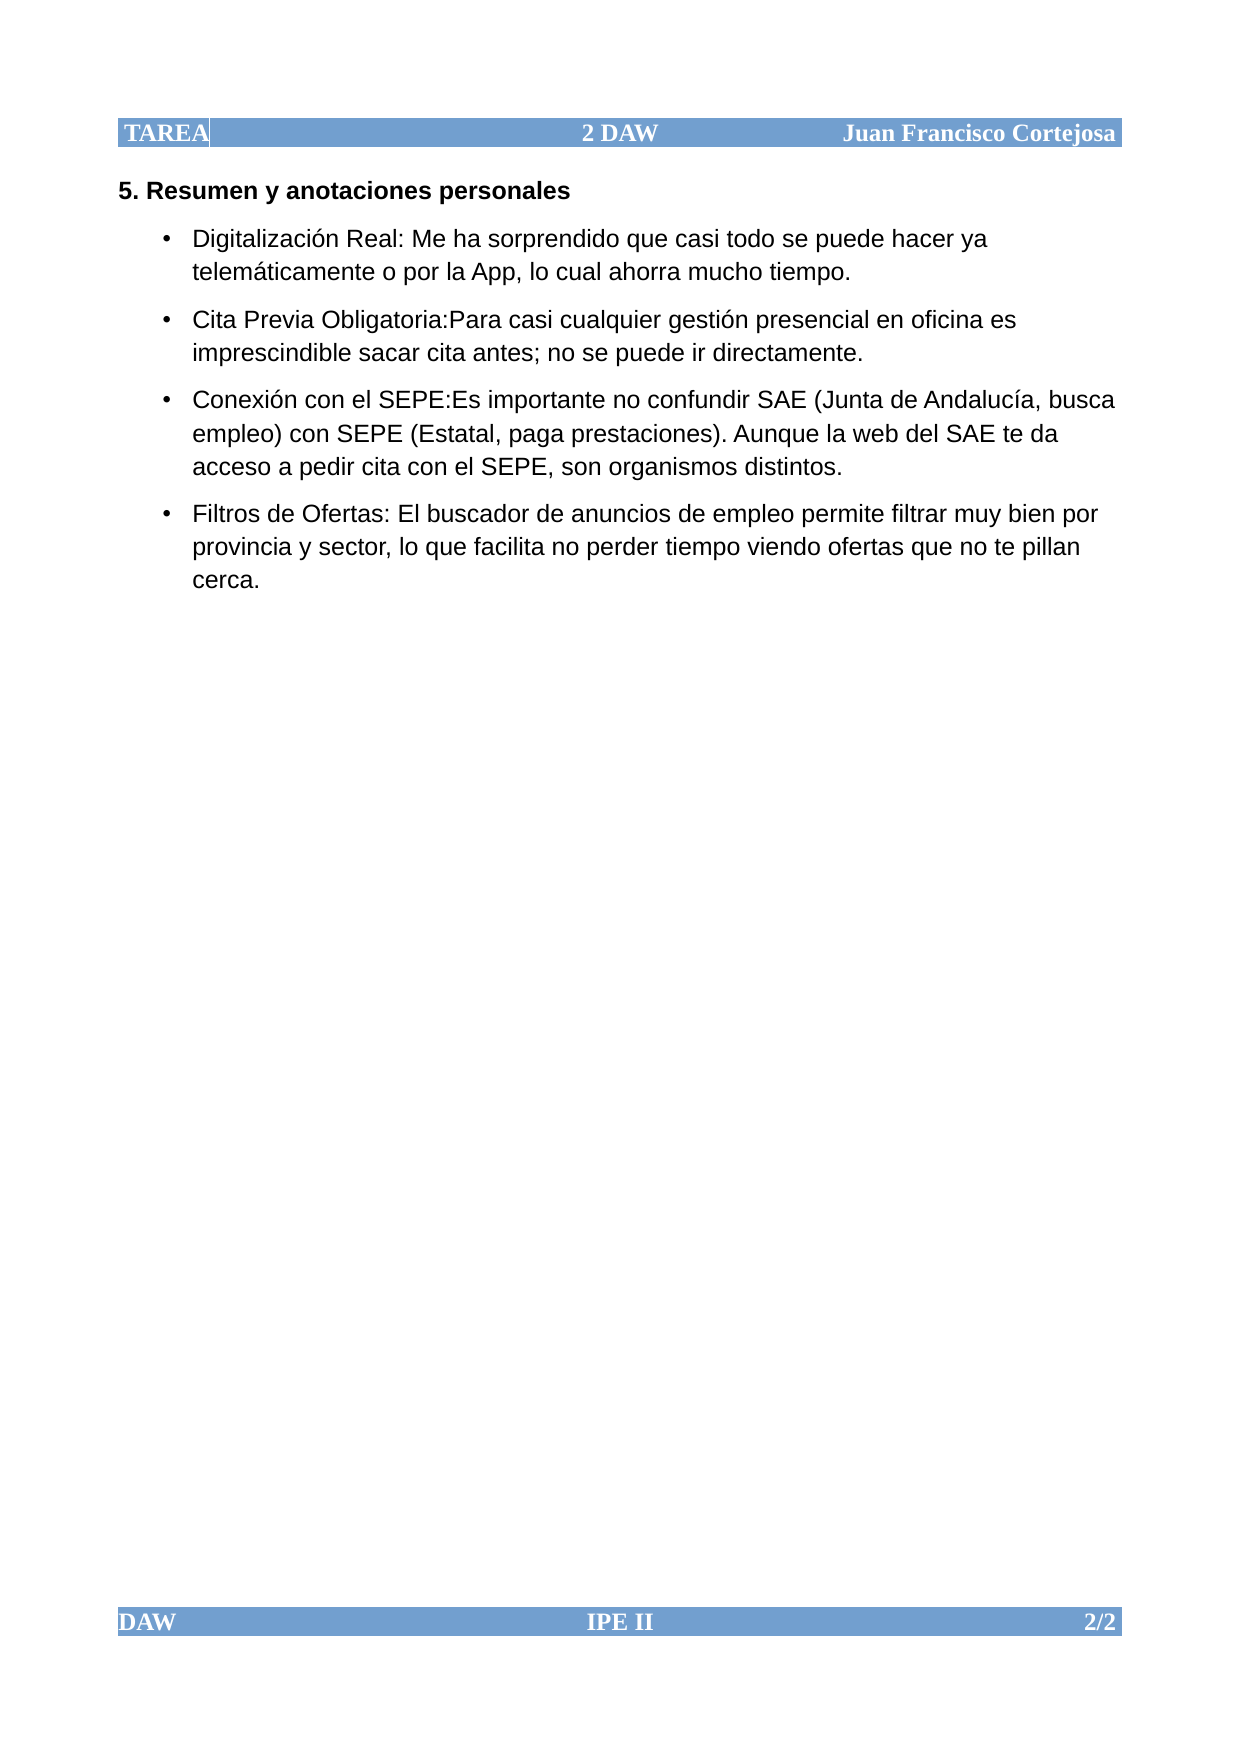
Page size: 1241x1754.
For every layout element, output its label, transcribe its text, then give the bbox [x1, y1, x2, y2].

list Digitalización Real: Me ha sorprendido que casi todo se puede hacer ya telemáticamente o por la App, lo cual ahorra mucho tiempo. [162, 224, 1122, 286]
list Conexión con el SEPE:Es importante no confundir SAE (Junta de Andalucía, busca empleo) con SEPE (Estatal, paga prestaciones). Aunque la web del SAE te da acceso a pedir cita con el SEPE, son organismos distintos. [162, 385, 1122, 480]
list Cita Previa Obligatoria:Para casi cualquier gestión presencial en oficina es imprescindible sacar cita antes; no se puede ir directamente. [162, 305, 1122, 367]
list Filtros de Ofertas: El buscador de anuncios de empleo permite filtrar muy bien por provincia y sector, lo que facilita no perder tiempo viendo ofertas que no te pillan cerca. [162, 499, 1122, 594]
subtitle 5. Resumen y anotaciones personales [118, 176, 1122, 205]
